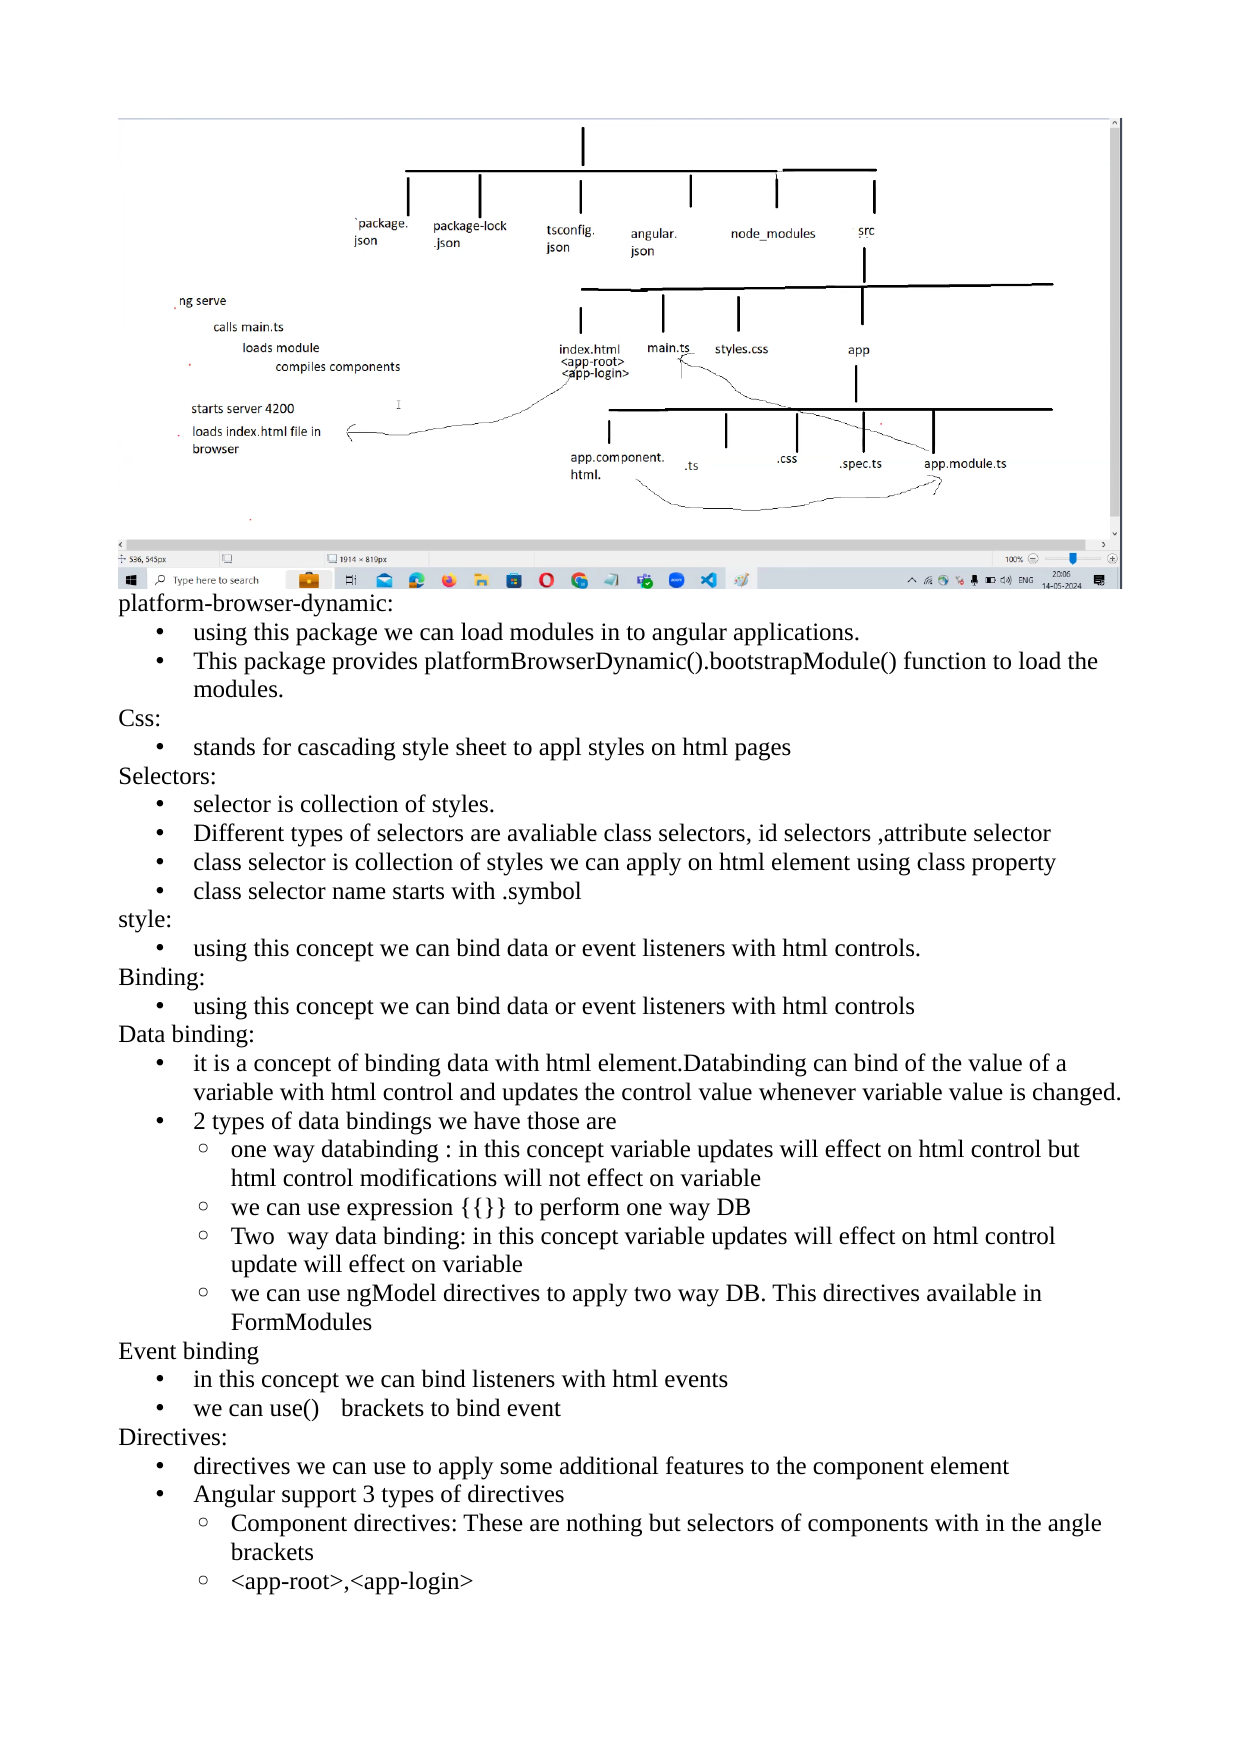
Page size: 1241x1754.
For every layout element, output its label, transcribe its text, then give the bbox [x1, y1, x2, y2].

list it is a concept of binding data with html element.Databinding can bind of the value of a variable with html control and updates the control value whenever variable value is changed. [156, 1048, 1122, 1106]
picture [118, 118, 1123, 589]
list <app-root>,<app-login> [193, 1566, 1122, 1594]
list in this concept we can bind listeners with html events [156, 1364, 1122, 1393]
list we can use expression {{}} to perform one way DB [193, 1192, 1122, 1221]
text Data binding: [118, 1019, 1122, 1048]
list Two way data binding: in this concept variable updates will effect on html control update will effect on variable [193, 1221, 1122, 1278]
list using this concept we can bind data or event listeners with html controls. [156, 933, 1122, 962]
list directives we can use to apply some additional features to the component element [156, 1451, 1122, 1479]
text Directives: [118, 1422, 1122, 1451]
list selector is collection of styles. [156, 789, 1122, 818]
list This package provides platformBrowserDynamic().bootstrapModule() function to load the modules. [156, 646, 1122, 703]
text Event binding [118, 1336, 1122, 1364]
list class selector name starts with .symbol [156, 876, 1122, 904]
list one way databinding : in this concept variable updates will effect on html control but html control modifications will not effect on variable [193, 1134, 1122, 1192]
list Different types of selectors are avaliable class selectors, id selectors ,attribute selector [156, 818, 1122, 847]
list stands for cascading style sheet to appl styles on html pages [156, 732, 1122, 761]
list 2 types of data bindings we have those are [156, 1106, 1122, 1134]
list we can use ngModel directives to apply two way DB. This directives available in FormModules [193, 1278, 1122, 1336]
text platform-browser-dynamic: [118, 589, 1122, 617]
text Css: [118, 703, 1122, 732]
list using this concept we can bind data or event listeners with html controls [156, 991, 1122, 1019]
list Component directives: These are nothing but selectors of components with in the angle brackets [193, 1508, 1122, 1566]
list we can use() brackets to bind event [156, 1393, 1122, 1422]
list Angular support 3 types of directives [156, 1479, 1122, 1508]
text Binding: [118, 962, 1122, 991]
list class selector is collection of styles we can apply on html element using class property [156, 847, 1122, 876]
list using this package we can load modules in to angular applications. [156, 617, 1122, 646]
text style: [118, 904, 1122, 933]
text Selectors: [118, 761, 1122, 789]
